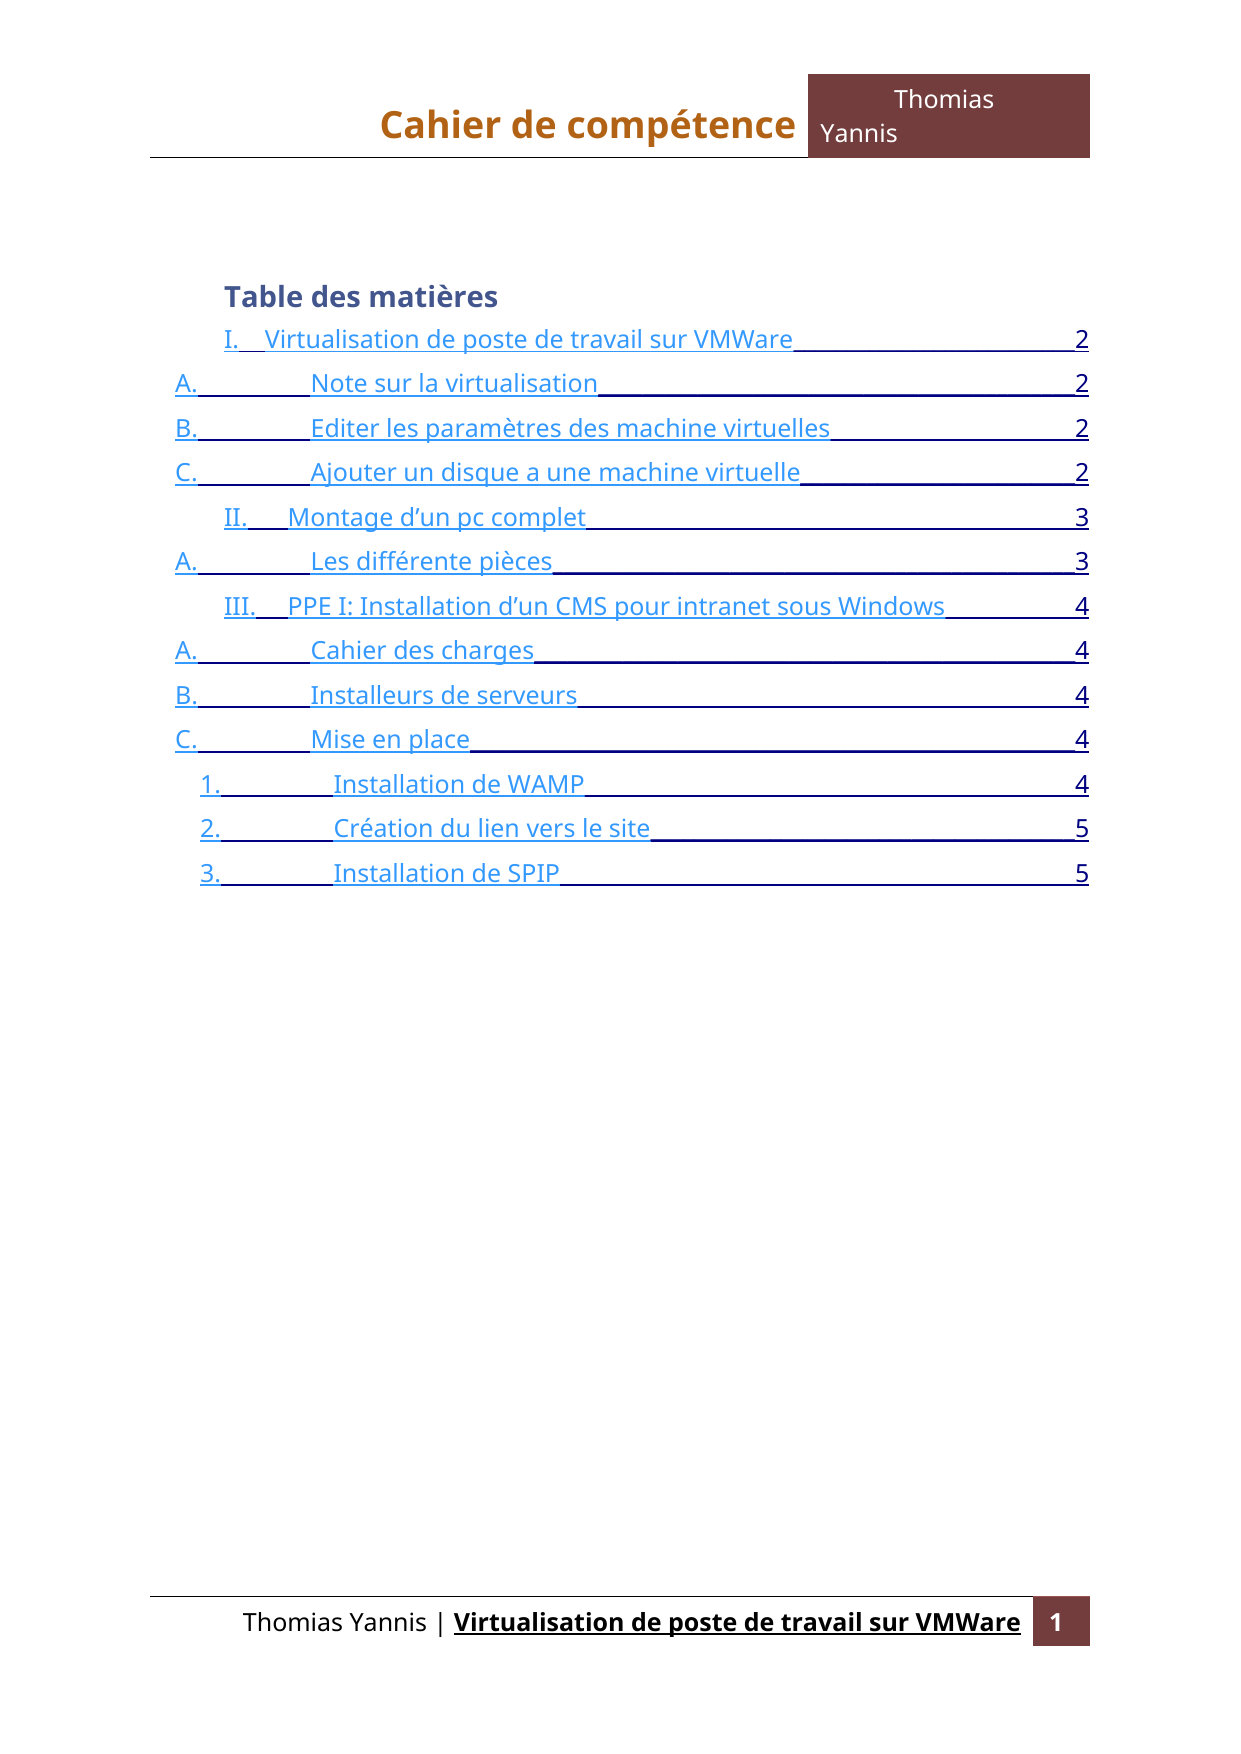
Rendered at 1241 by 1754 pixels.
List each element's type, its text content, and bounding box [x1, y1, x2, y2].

text III. PPE I: Installation d’un CMS pour intranet sous Windows 4 [150, 588, 1090, 623]
text 1. Installation de WAMP 4 [200, 766, 1090, 801]
text Table des matières [150, 276, 1090, 316]
text B. Installeurs de serveurs 4 [175, 677, 1090, 712]
text 2. Création du lien vers le site 5 [200, 811, 1090, 845]
text A. Cahier des charges 4 [175, 633, 1090, 667]
text A. Note sur la virtualisation 2 [175, 366, 1090, 400]
text B. Editer les paramètres des machine virtuelles 2 [175, 411, 1090, 445]
text A. Les différente pièces 3 [175, 544, 1090, 578]
text C. Mise en place 4 [175, 722, 1090, 756]
text C. Ajouter un disque a une machine virtuelle 2 [175, 455, 1090, 489]
text II. Montage d’un pc complet 3 [150, 499, 1090, 534]
text 3. Installation de SPIP 5 [200, 855, 1090, 889]
text I. Virtualisation de poste de travail sur VMWare 2 [150, 322, 1090, 356]
